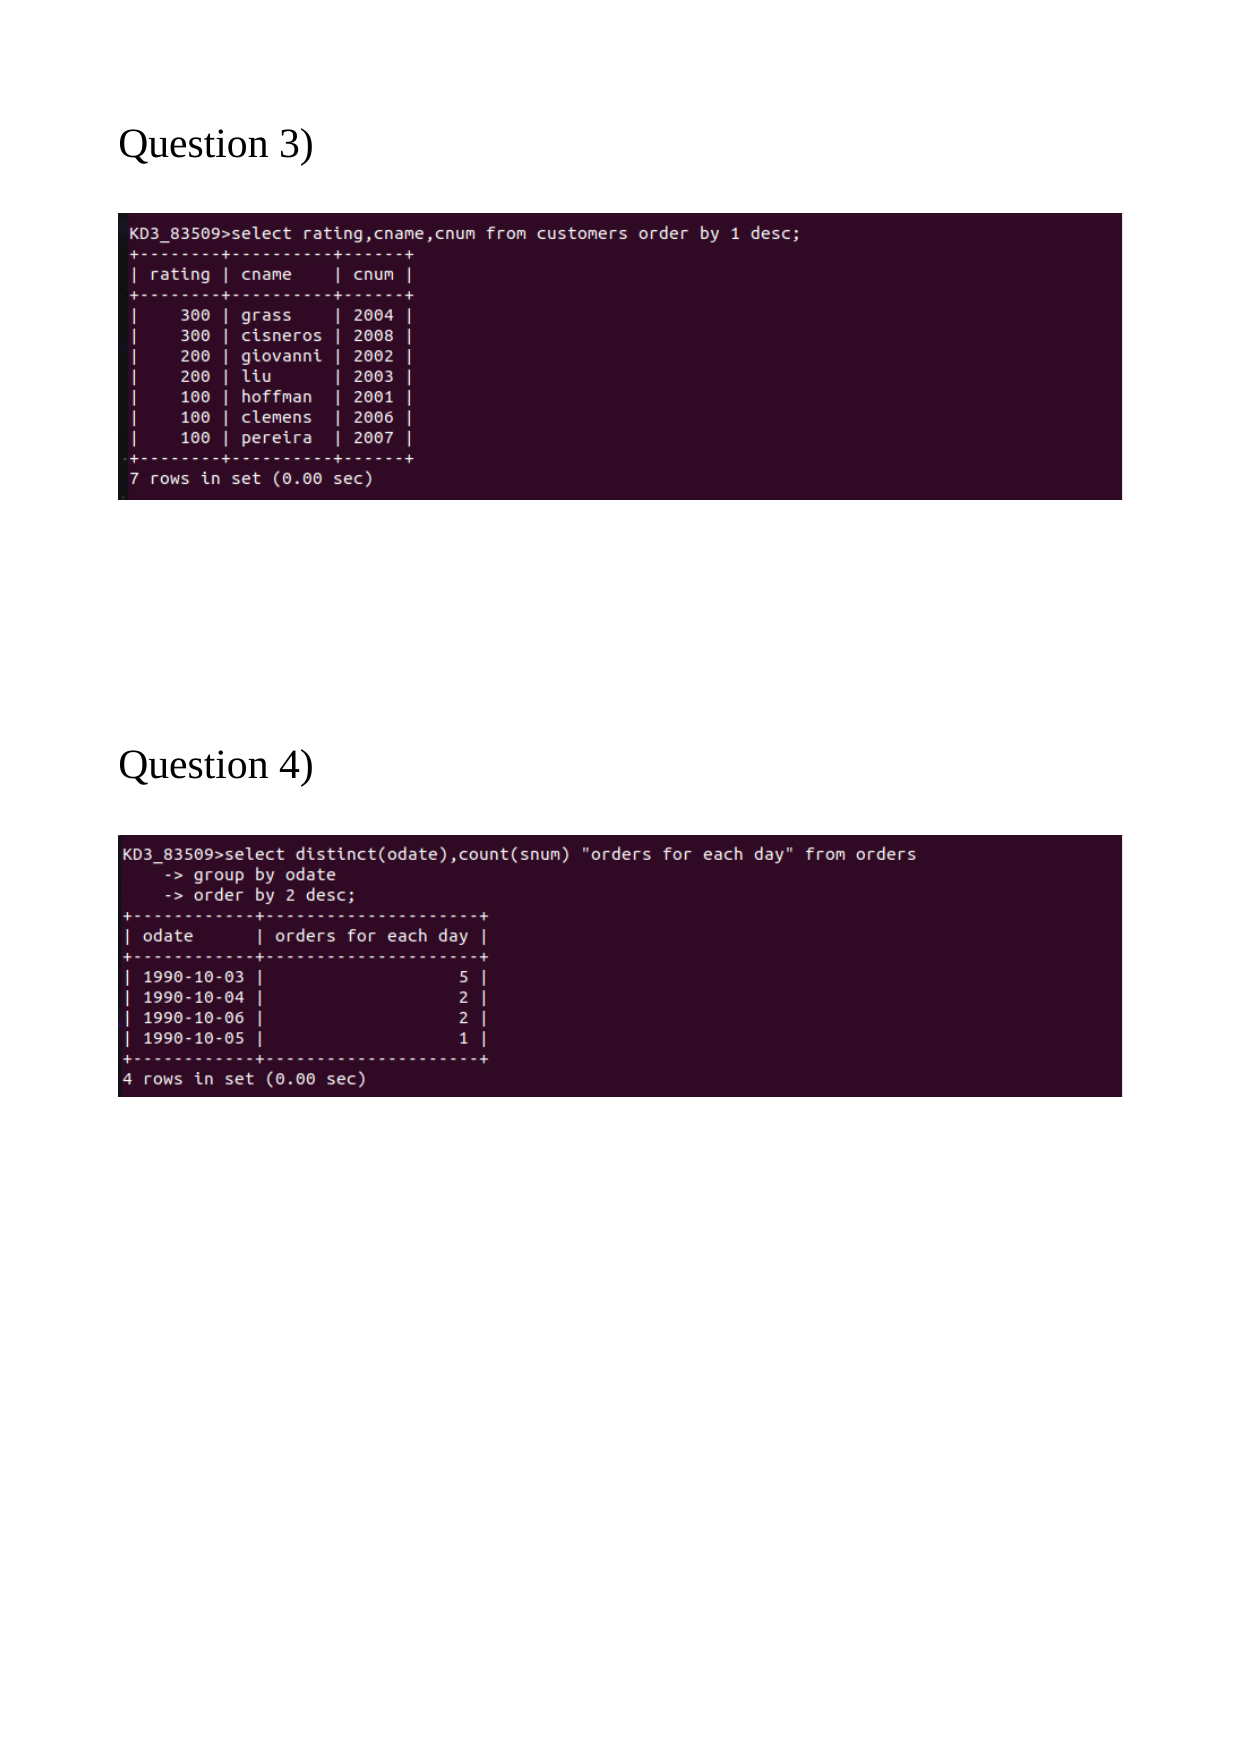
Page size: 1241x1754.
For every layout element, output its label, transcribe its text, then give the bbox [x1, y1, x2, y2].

text Question 3) [118, 118, 1122, 166]
picture [118, 213, 1123, 500]
picture [118, 835, 1123, 1097]
text Question 4) [118, 739, 1122, 787]
